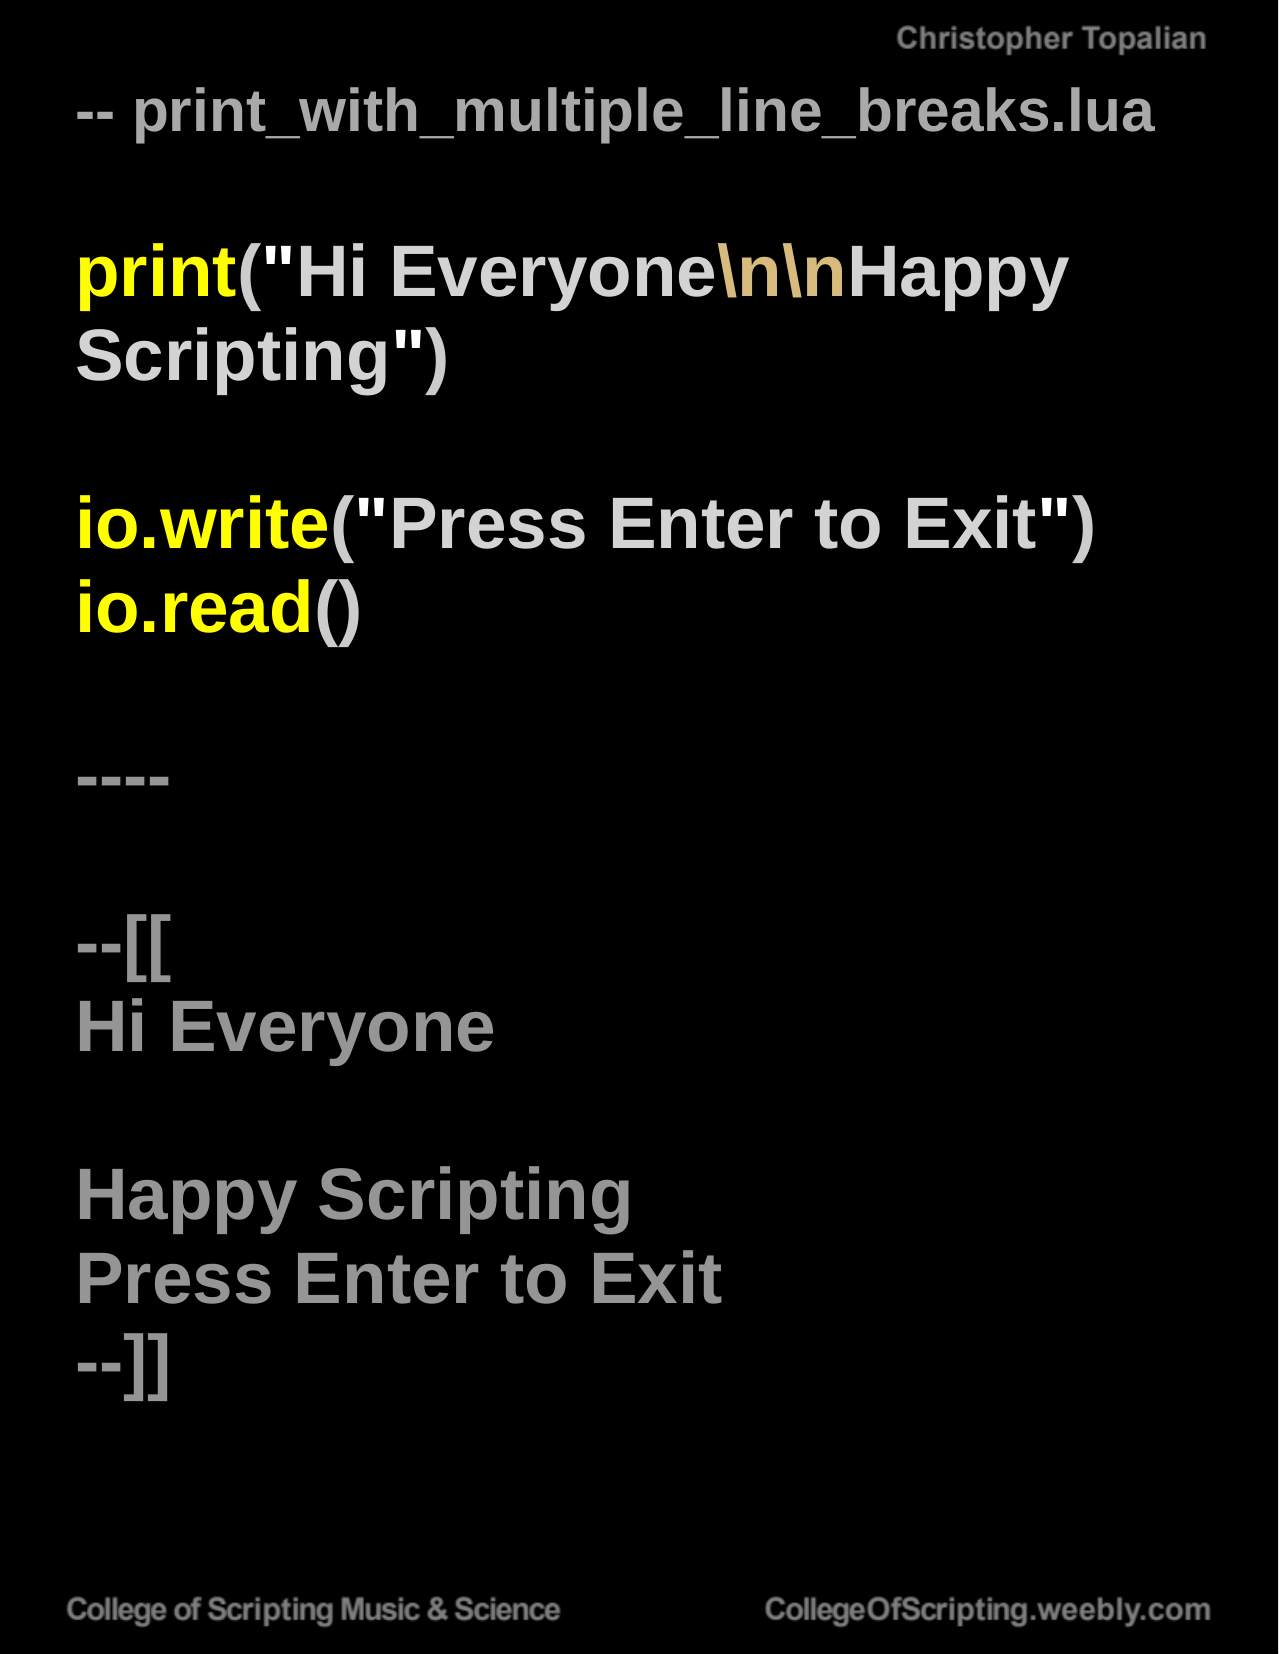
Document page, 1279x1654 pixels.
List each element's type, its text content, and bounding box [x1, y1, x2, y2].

text ---- [75, 731, 1203, 815]
text -- print_with_multiple_line_breaks.lua [75, 75, 1203, 144]
text Happy Scripting [75, 1151, 1203, 1234]
text print("Hi Everyone\n\nHappy Scripting") [75, 228, 1203, 396]
text --[[ [75, 899, 1203, 983]
text Press Enter to Exit [75, 1234, 1203, 1318]
text io.read() [75, 564, 1203, 648]
text Hi Everyone [75, 983, 1203, 1067]
text io.write("Press Enter to Exit") [75, 480, 1203, 564]
text --]] [75, 1318, 1203, 1402]
